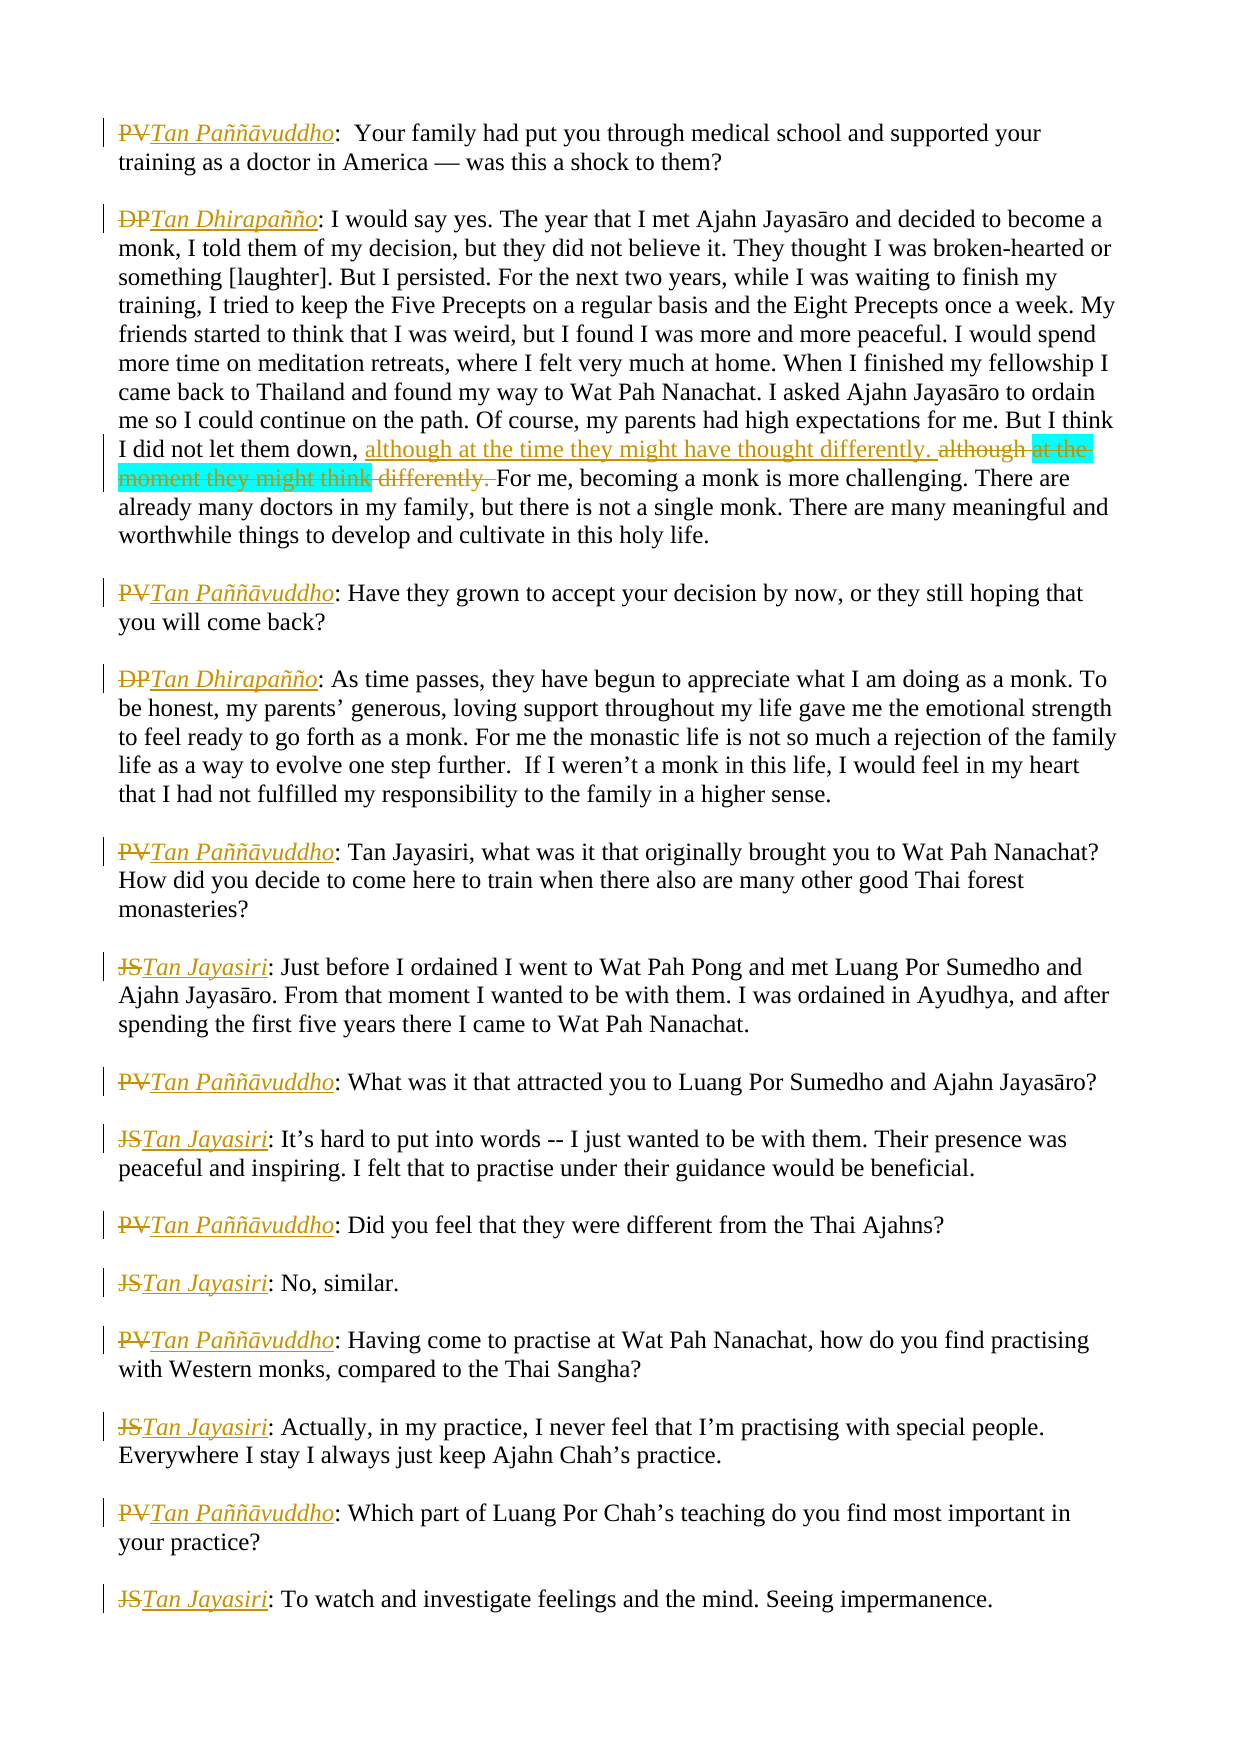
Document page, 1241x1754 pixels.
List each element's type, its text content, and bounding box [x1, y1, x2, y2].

text Tan Dhirapañño‎: I would say yes. The year that I met Ajahn Jayasāro and decided to become a monk, I told them of my decision, but they did not believe it. They thought I was broken-hearted or something [laughter]. But I persisted. For the next two years, while I was waiting to finish my training, I tried to keep the Five Precepts on a regular basis and the Eight Precepts once a week. My friends started to think that I was weird, but I found I was more and more peaceful. I would spend more time on meditation retreats, where I felt very much at home. When I finished my fellowship I came back to Thailand and found my way to Wat Pah Nanachat. I asked Ajahn Jayasāro to ordain me so I could continue on the path. Of course, my parents had high expectations for me. But I think I did not let them down, although at the time they might have thought differently. For me, becoming a monk is more challenging. There are already many doctors in my family, but there is not a single monk. There are many meaningful and worthwhile things to develop and cultivate in this holy life. [118, 204, 1122, 549]
text Tan Jayasiri: Actually, in my practice, I never feel that I’m practising with special people. Everywhere I stay I always just keep Ajahn Chah’s practice. [118, 1412, 1122, 1469]
text Tan Paññāvuddho‎: Have they grown to accept your decision by now, or they still hoping that you will come back? [118, 578, 1122, 636]
text Tan Paññāvuddho‎: Tan Jayasiri, what was it that originally brought you to Wat Pah Nanachat? How did you decide to come here to train when there also are many other good Thai forest monasteries? [118, 837, 1122, 923]
text Tan Jayasiri: To watch and investigate feelings and the mind. Seeing impermanence. [118, 1584, 1122, 1613]
text Tan Paññāvuddho‎: What was it that attracted you to Luang Por Sumedho and Ajahn Jayasāro? [118, 1067, 1122, 1096]
text Tan Jayasiri: It’s hard to put into words -- I just wanted to be with them. Their presence was peaceful and inspiring. I felt that to practise under their guidance would be beneficial. [118, 1124, 1122, 1182]
text Tan Jayasiri: Just before I ordained I went to Wat Pah Pong and met Luang Por Sumedho and Ajahn Jayasāro. From that moment I wanted to be with them. I was ordained in Ayudhya, and after spending the first five years there I came to Wat Pah Nanachat. [118, 952, 1122, 1038]
text Tan Paññāvuddho‎: Your family had put you through medical school and supported your training as a doctor in America — was this a shock to them? [118, 118, 1122, 176]
text Tan Jayasiri: No, similar. [118, 1268, 1122, 1297]
text Tan Paññāvuddho‎: Did you feel that they were different from the Thai Ajahns? [118, 1211, 1122, 1239]
text Tan Paññāvuddho‎: Having come to practise at Wat Pah Nanachat, how do you find practising with Western monks, compared to the Thai Sangha? [118, 1326, 1122, 1383]
text Tan Paññāvuddho‎: Which part of Luang Por Chah’s teaching do you find most important in your practice? [118, 1498, 1122, 1556]
text Tan Dhirapañño‎: As time passes, they have begun to appreciate what I am doing as a monk. To be honest, my parents’ generous, loving support throughout my life gave me the emotional strength to feel ready to go forth as a monk. For me the monastic life is not so much a rejection of the family life as a way to evolve one step further. If I weren’t a monk in this life, I would feel in my heart that I had not fulfilled my responsibility to the family in a higher sense. [118, 664, 1122, 808]
